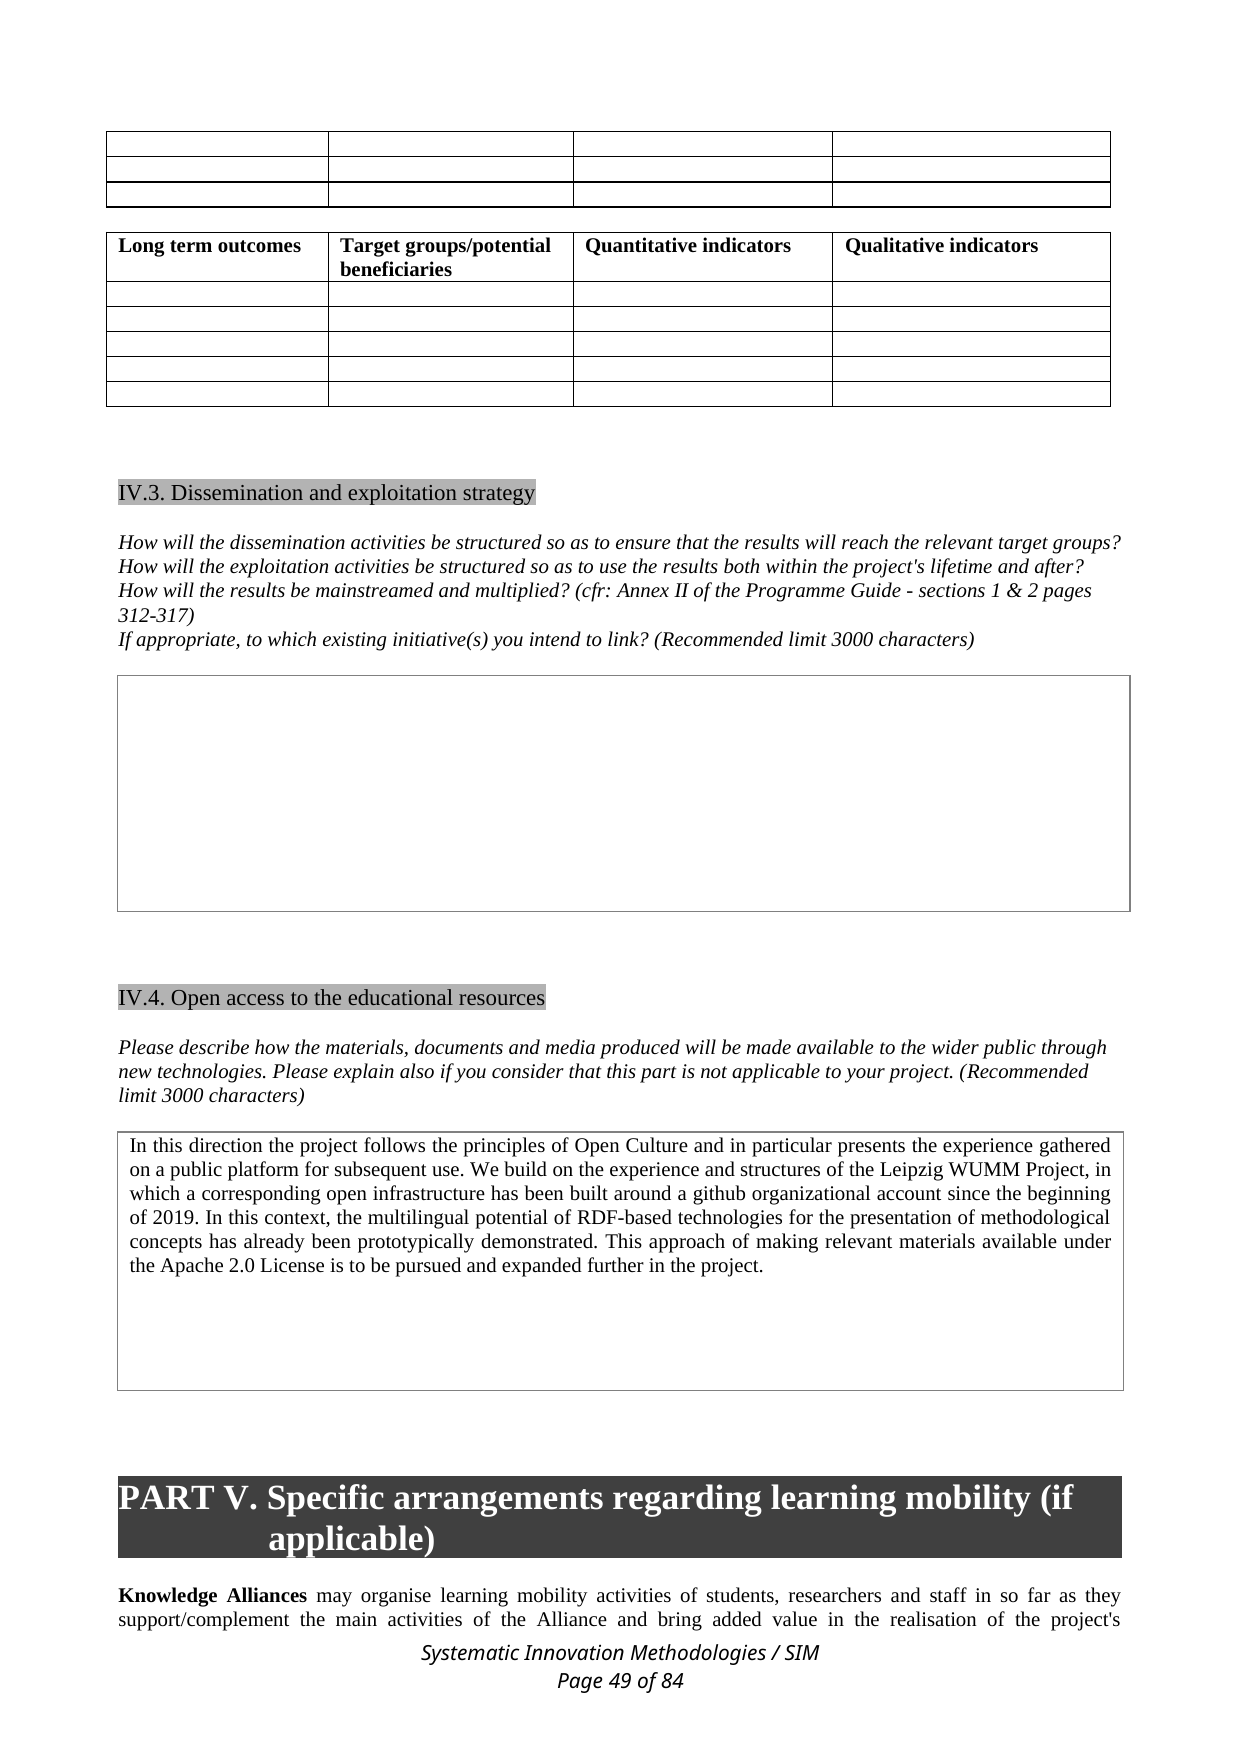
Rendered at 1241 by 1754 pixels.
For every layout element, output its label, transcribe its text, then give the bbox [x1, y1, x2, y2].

table_cell [574, 382, 832, 406]
text Please describe how the materials, documents and media produced will be made available to the wider public through new technologies. Please explain also if you consider that this part is not applicable to your project. (Recommended limit 3000 characters) [118, 1035, 1122, 1107]
table_cell [574, 157, 832, 181]
table_cell [833, 357, 1110, 381]
table_cell [833, 157, 1110, 181]
text IV.3. Dissemination and exploitation strategy [536, 479, 1122, 505]
table_cell [329, 307, 573, 331]
table_cell [833, 307, 1110, 331]
table_cell [833, 132, 1110, 156]
table_cell [574, 332, 832, 356]
text Knowledge Alliances may organise learning mobility activities of students, researchers and staff in so far as they support/complement the main activities of the Alliance and bring added value in the realisation of the project's [118, 1583, 1122, 1631]
table_cell [833, 332, 1110, 356]
subtitle PART V. Specific arrangements regarding learning mobility (if applicable) [118, 1476, 1122, 1558]
table_cell [574, 357, 832, 381]
table_header In this direction the project follows the principles of Open Culture and in particular presents the experience gathered on a public platform for subsequent use. We build on the experience and structures of the Leipzig WUMM Project, in which a corresponding open infrastructure has been built around a github organizational account since the beginning of 2019. In this context, the multilingual potential of RDF-based technologies for the presentation of methodological concepts has already been prototypically demonstrated. This approach of making relevant materials available under the Apache 2.0 License is to be pursued and expanded further in the project. [118, 1133, 1123, 1390]
table_cell [833, 382, 1110, 406]
table_header Qualitative indicators [833, 233, 1110, 281]
text How will the dissemination activities be structured so as to ensure that the results will reach the relevant target groups? How will the exploitation activities be structured so as to use the results both within the project's lifetime and after? How will the results be mainstreamed and multiplied? (cfr: Annex II of the Programme Guide - sections 1 & 2 pages 312-317) [118, 530, 1122, 627]
table_cell [107, 382, 328, 406]
table_cell [107, 357, 328, 381]
table_cell [574, 132, 832, 156]
text IV.4. Open access to the educational resources [546, 984, 1122, 1010]
table_cell [107, 157, 328, 181]
table_cell [574, 183, 832, 206]
table_cell [329, 157, 573, 181]
table_cell [833, 282, 1110, 306]
table_header Long term outcomes [107, 233, 328, 281]
table_cell [329, 382, 573, 406]
table_cell [107, 332, 328, 356]
table_cell [329, 357, 573, 381]
table_cell [329, 332, 573, 356]
table_cell [329, 132, 573, 156]
table_header Target groups/potential beneficiaries [329, 233, 573, 281]
table_header Quantitative indicators [574, 233, 832, 281]
table_cell [833, 183, 1110, 206]
table_cell [574, 282, 832, 306]
table_cell [107, 307, 328, 331]
text If appropriate, to which existing initiative(s) you intend to link? (Recommended limit 3000 characters) [118, 627, 1122, 651]
table_cell [107, 183, 328, 206]
table_cell [107, 132, 328, 156]
table_cell [107, 282, 328, 306]
table_cell [574, 307, 832, 331]
table_cell [329, 183, 573, 206]
table_header [118, 676, 1129, 911]
table_cell [329, 282, 573, 306]
